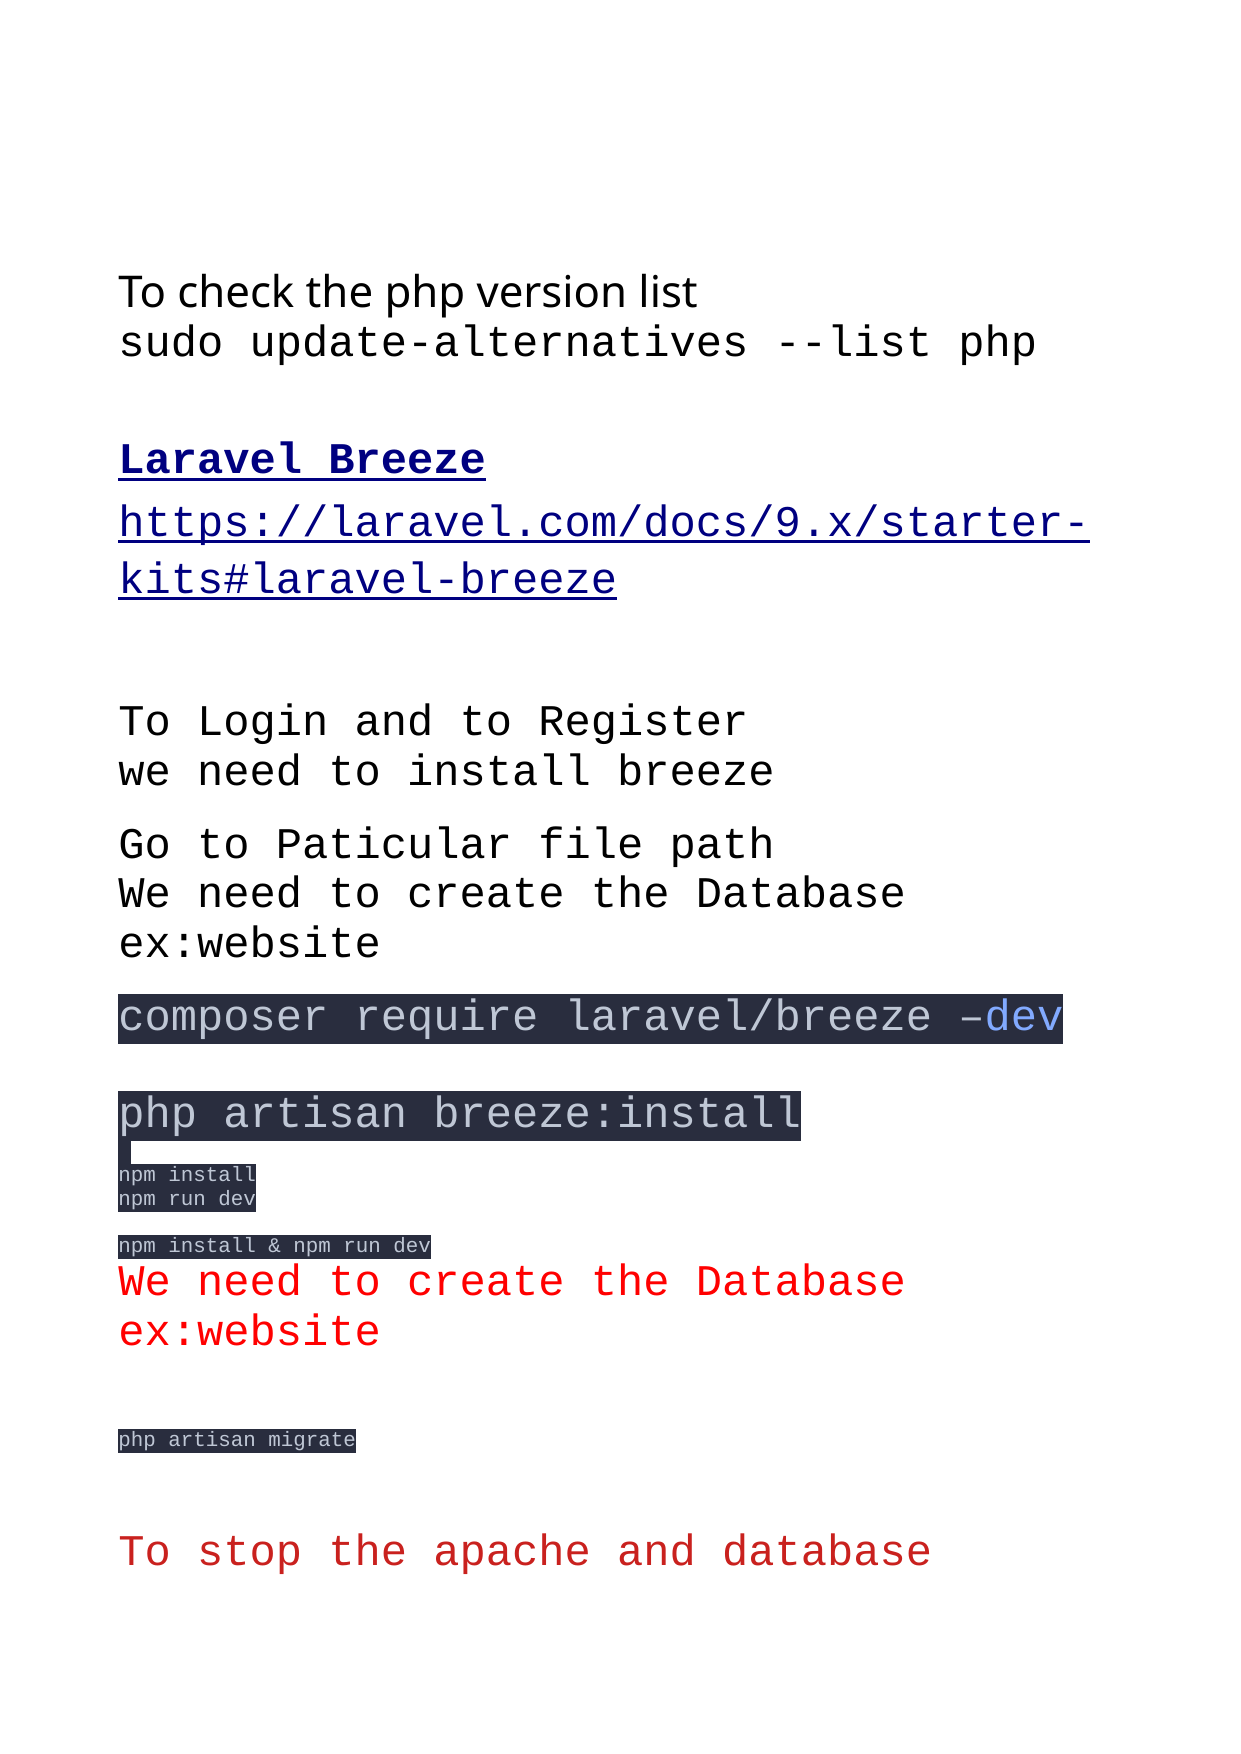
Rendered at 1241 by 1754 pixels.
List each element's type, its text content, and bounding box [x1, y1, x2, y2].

text php artisan migrate [118, 1429, 1122, 1453]
text npm install [118, 1164, 1122, 1188]
text npm run dev [118, 1188, 1122, 1212]
text To stop the apache and database [118, 1529, 1122, 1579]
text https://laravel.com/docs/9.x/starter-kits#laravel-breeze [118, 499, 1122, 606]
text Go to Paticular file path [118, 822, 1122, 871]
text php artisan breeze:install [118, 1091, 1122, 1141]
text we need to install breeze [118, 748, 1122, 798]
text We need to create the Database ex:website [118, 871, 1122, 971]
text To Login and to Register [118, 699, 1122, 748]
text composer require laravel/breeze –dev [118, 994, 1122, 1044]
text We need to create the Database ex:website [118, 1259, 1122, 1358]
text npm install & npm run dev [118, 1235, 1122, 1259]
text sudo update-alternatives --list php [118, 320, 1122, 369]
subtitle Laravel Breeze [118, 437, 1122, 487]
text To check the php version list [118, 260, 1122, 320]
